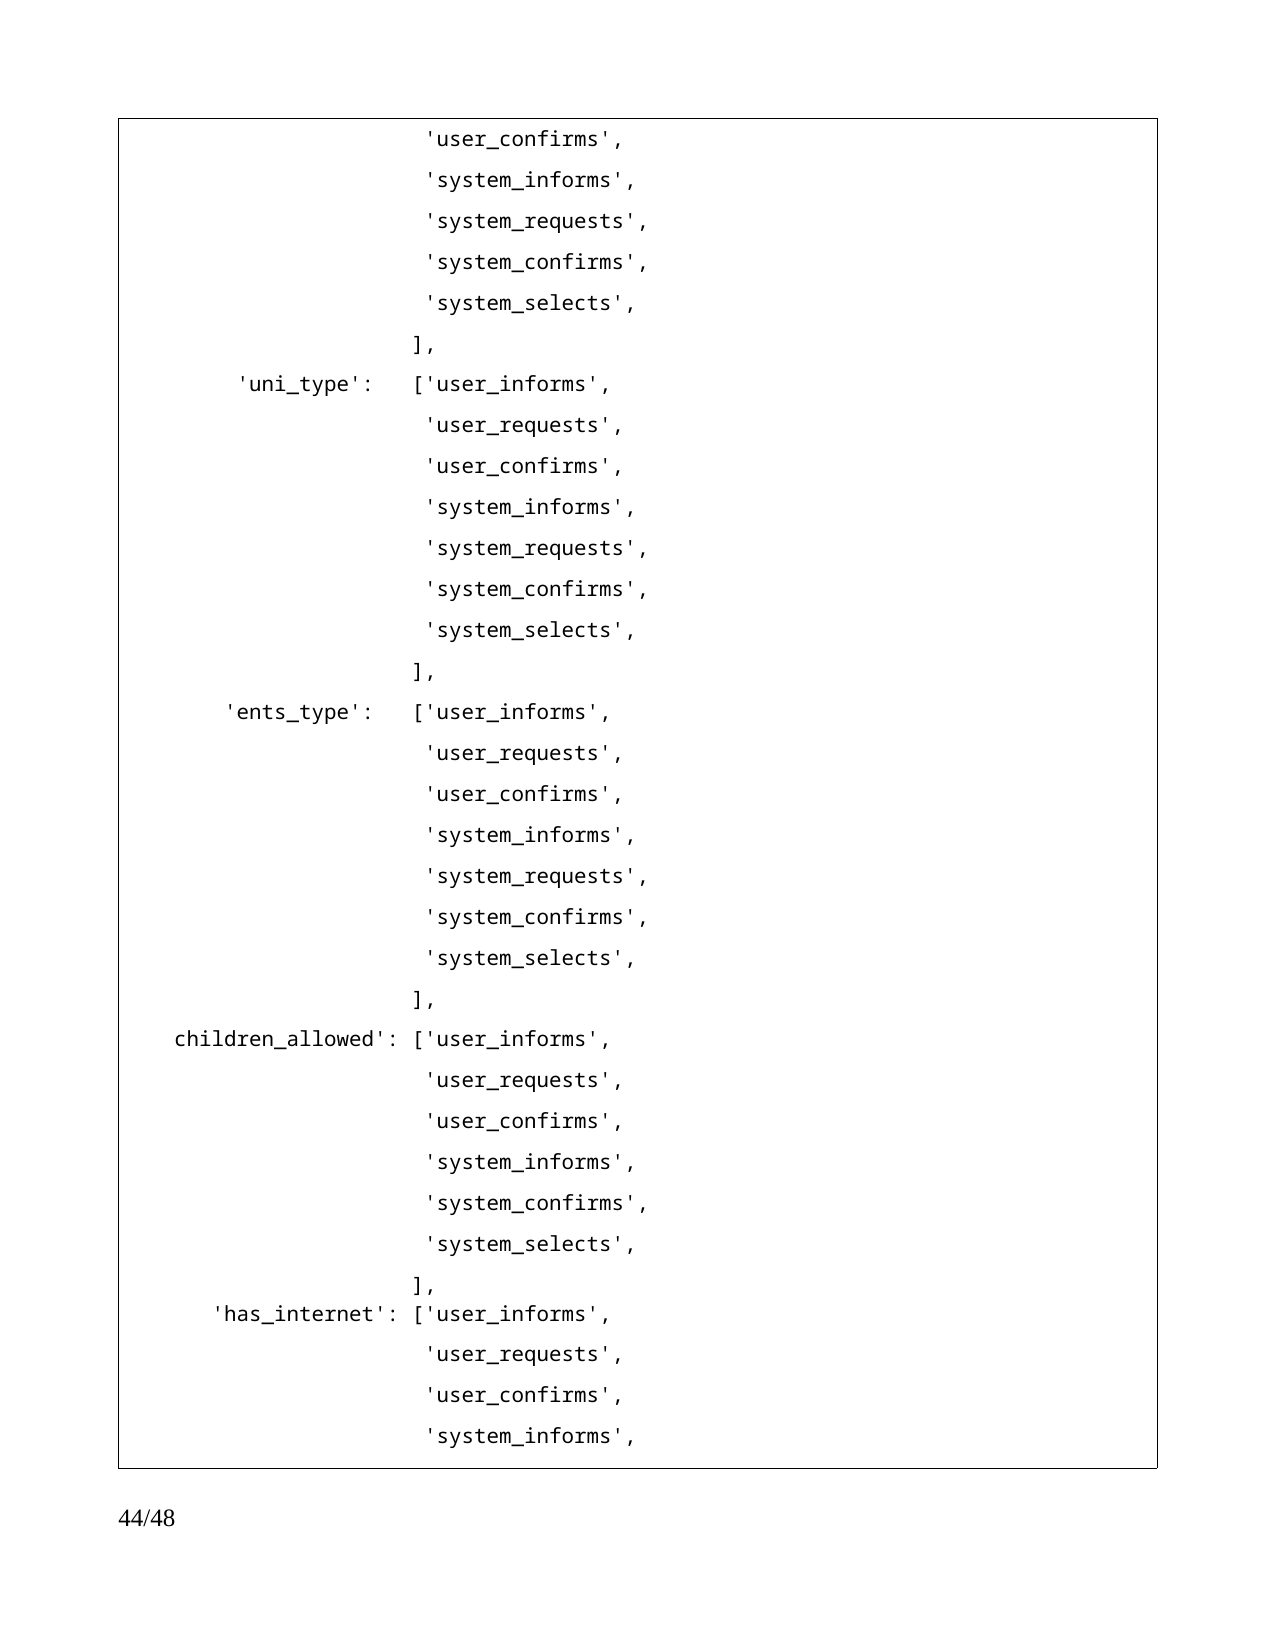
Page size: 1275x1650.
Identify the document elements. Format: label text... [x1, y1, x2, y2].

table_header 'user_confirms', 'system_informs', 'system_requests', 'system_confirms', 'system_selects', ], 'uni_type': ['user_informs', 'user_requests', 'user_confirms', 'system_informs', 'system_requests', 'system_confirms', 'system_selects', ], 'ents_type': ['user_informs', 'user_requests', 'user_confirms', 'system_informs', 'system_requests', 'system_confirms', 'system_selects', ], children_allowed': ['user_informs', 'user_requests', 'user_confirms', 'system_informs', 'system_confirms', 'system_selects', ], 'has_internet': ['user_informs', 'user_requests', 'user_confirms', 'system_informs', [119, 119, 1157, 1468]
